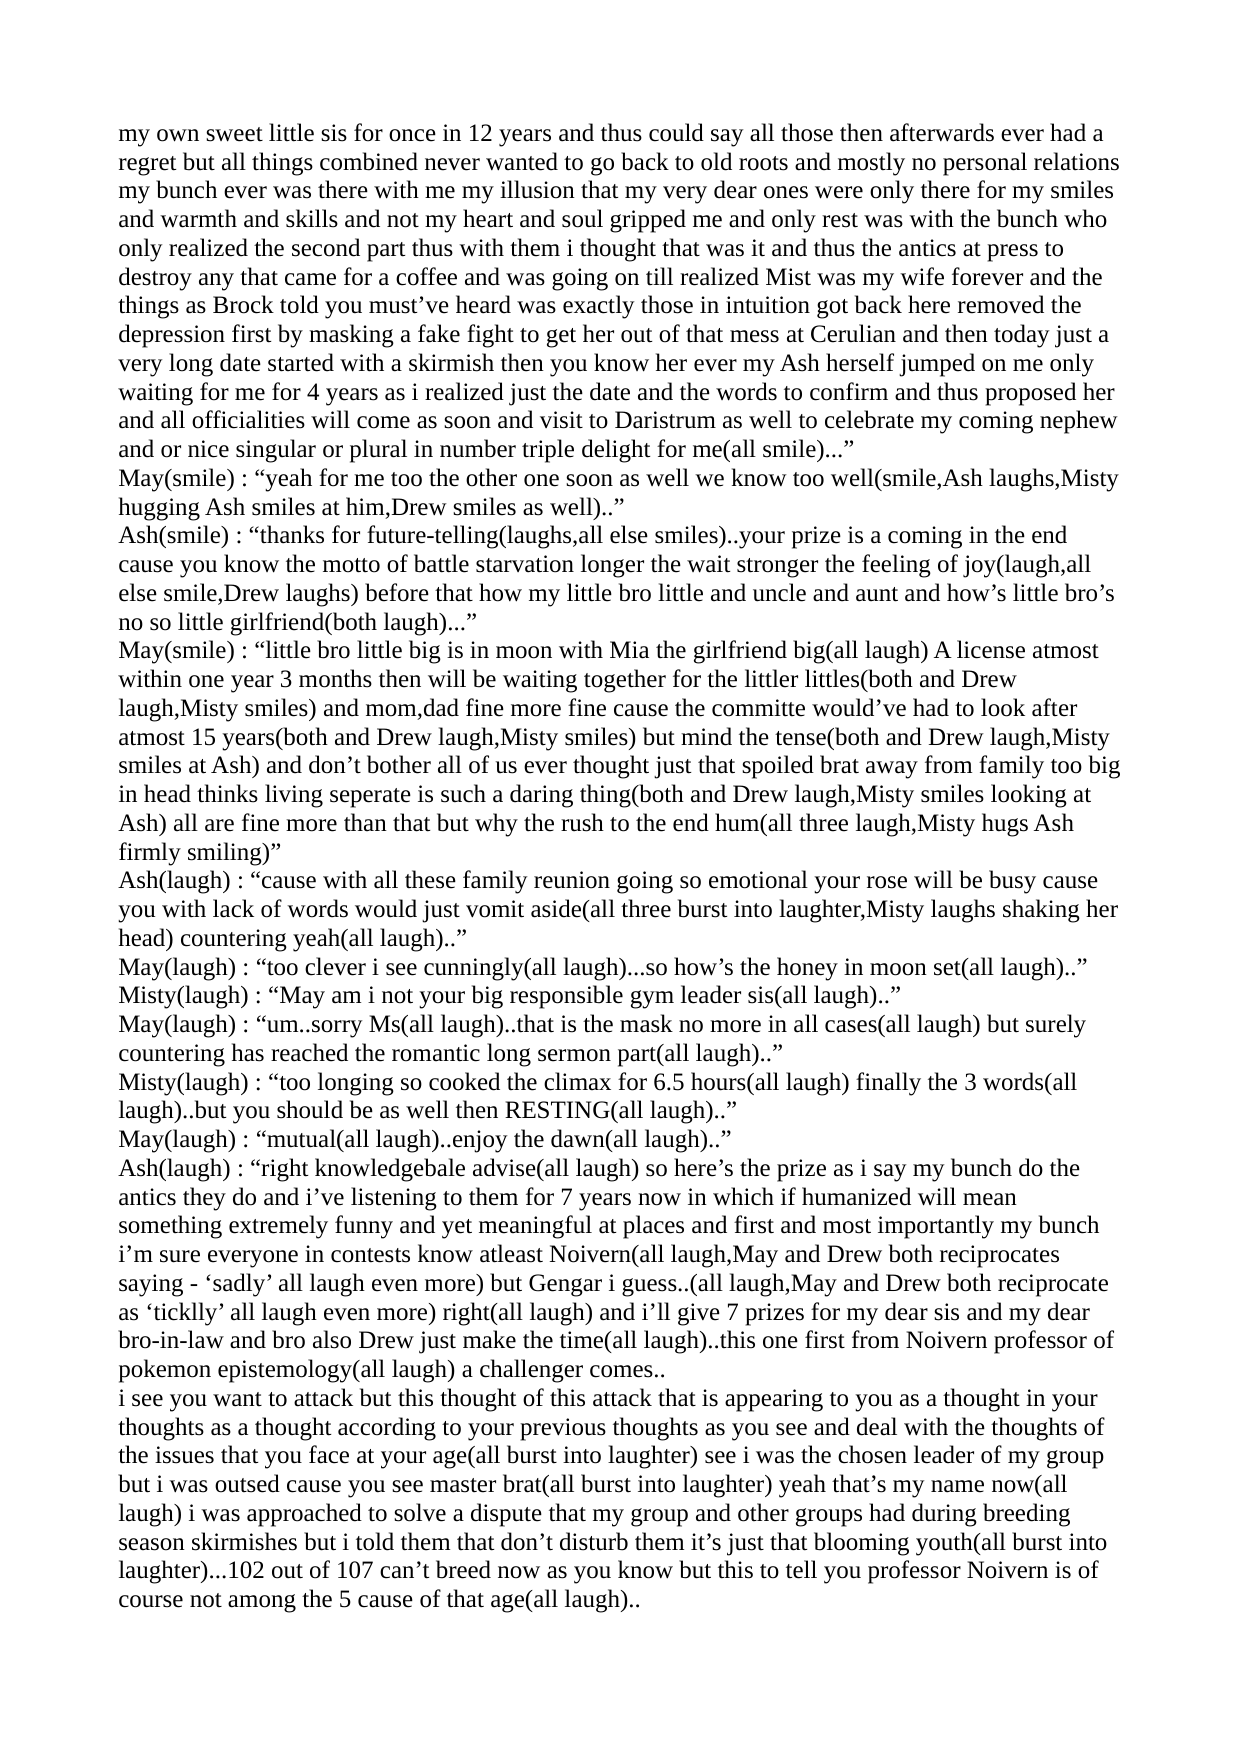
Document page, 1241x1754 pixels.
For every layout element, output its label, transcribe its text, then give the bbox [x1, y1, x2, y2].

text May(laugh) : “mutual(all laugh)..enjoy the dawn(all laugh)..” [118, 1124, 1122, 1153]
text May(smile) : “little bro little big is in moon with Mia the girlfriend big(all laugh) A license atmost within one year 3 months then will be waiting together for the littler littles(both and Drew laugh,Misty smiles) and mom,dad fine more fine cause the committe would’ve had to look after atmost 15 years(both and Drew laugh,Misty smiles) but mind the tense(both and Drew laugh,Misty smiles at Ash) and don’t bother all of us ever thought just that spoiled brat away from family too big in head thinks living seperate is such a daring thing(both and Drew laugh,Misty smiles looking at Ash) all are fine more than that but why the rush to the end hum(all three laugh,Misty hugs Ash firmly smiling)” [118, 636, 1122, 866]
text Misty(laugh) : “May am i not your big responsible gym leader sis(all laugh)..” [118, 981, 1122, 1009]
text Ash(laugh) : “cause with all these family reunion going so emotional your rose will be busy cause you with lack of words would just vomit aside(all three burst into laughter,Misty laughs shaking her head) countering yeah(all laugh)..” [118, 866, 1122, 952]
text May(smile) : “yeah for me too the other one soon as well we know too well(smile,Ash laughs,Misty hugging Ash smiles at him,Drew smiles as well)..” [118, 463, 1122, 521]
text my own sweet little sis for once in 12 years and thus could say all those then afterwards ever had a regret but all things combined never wanted to go back to old roots and mostly no personal relations my bunch ever was there with me my illusion that my very dear ones were only there for my smiles and warmth and skills and not my heart and soul gripped me and only rest was with the bunch who only realized the second part thus with them i thought that was it and thus the antics at press to destroy any that came for a coffee and was going on till realized Mist was my wife forever and the things as Brock told you must’ve heard was exactly those in intuition got back here removed the depression first by masking a fake fight to get her out of that mess at Cerulian and then today just a very long date started with a skirmish then you know her ever my Ash herself jumped on me only waiting for me for 4 years as i realized just the date and the words to confirm and thus proposed her and all officialities will come as soon and visit to Daristrum as well to celebrate my coming nephew and or nice singular or plural in number triple delight for me(all smile)...” [118, 118, 1122, 463]
text Misty(laugh) : “too longing so cooked the climax for 6.5 hours(all laugh) finally the 3 words(all laugh)..but you should be as well then RESTING(all laugh)..” [118, 1067, 1122, 1124]
text May(laugh) : “too clever i see cunningly(all laugh)...so how’s the honey in moon set(all laugh)..” [118, 952, 1122, 981]
text Ash(laugh) : “right knowledgebale advise(all laugh) so here’s the prize as i say my bunch do the antics they do and i’ve listening to them for 7 years now in which if humanized will mean something extremely funny and yet meaningful at places and first and most importantly my bunch i’m sure everyone in contests know atleast Noivern(all laugh,May and Drew both reciprocates saying - ‘sadly’ all laugh even more) but Gengar i guess..(all laugh,May and Drew both reciprocate as ‘ticklly’ all laugh even more) right(all laugh) and i’ll give 7 prizes for my dear sis and my dear bro-in-law and bro also Drew just make the time(all laugh)..this one first from Noivern professor of pokemon epistemology(all laugh) a challenger comes.. [118, 1153, 1122, 1383]
text i see you want to attack but this thought of this attack that is appearing to you as a thought in your thoughts as a thought according to your previous thoughts as you see and deal with the thoughts of the issues that you face at your age(all burst into laughter) see i was the chosen leader of my group but i was outsed cause you see master brat(all burst into laughter) yeah that’s my name now(all laugh) i was approached to solve a dispute that my group and other groups had during breeding season skirmishes but i told them that don’t disturb them it’s just that blooming youth(all burst into laughter)...102 out of 107 can’t breed now as you know but this to tell you professor Noivern is of course not among the 5 cause of that age(all laugh).. [118, 1383, 1122, 1613]
text May(laugh) : “um..sorry Ms(all laugh)..that is the mask no more in all cases(all laugh) but surely countering has reached the romantic long sermon part(all laugh)..” [118, 1009, 1122, 1067]
text Ash(smile) : “thanks for future-telling(laughs,all else smiles)..your prize is a coming in the end cause you know the motto of battle starvation longer the wait stronger the feeling of joy(laugh,all else smile,Drew laughs) before that how my little bro little and uncle and aunt and how’s little bro’s no so little girlfriend(both laugh)...” [118, 521, 1122, 636]
